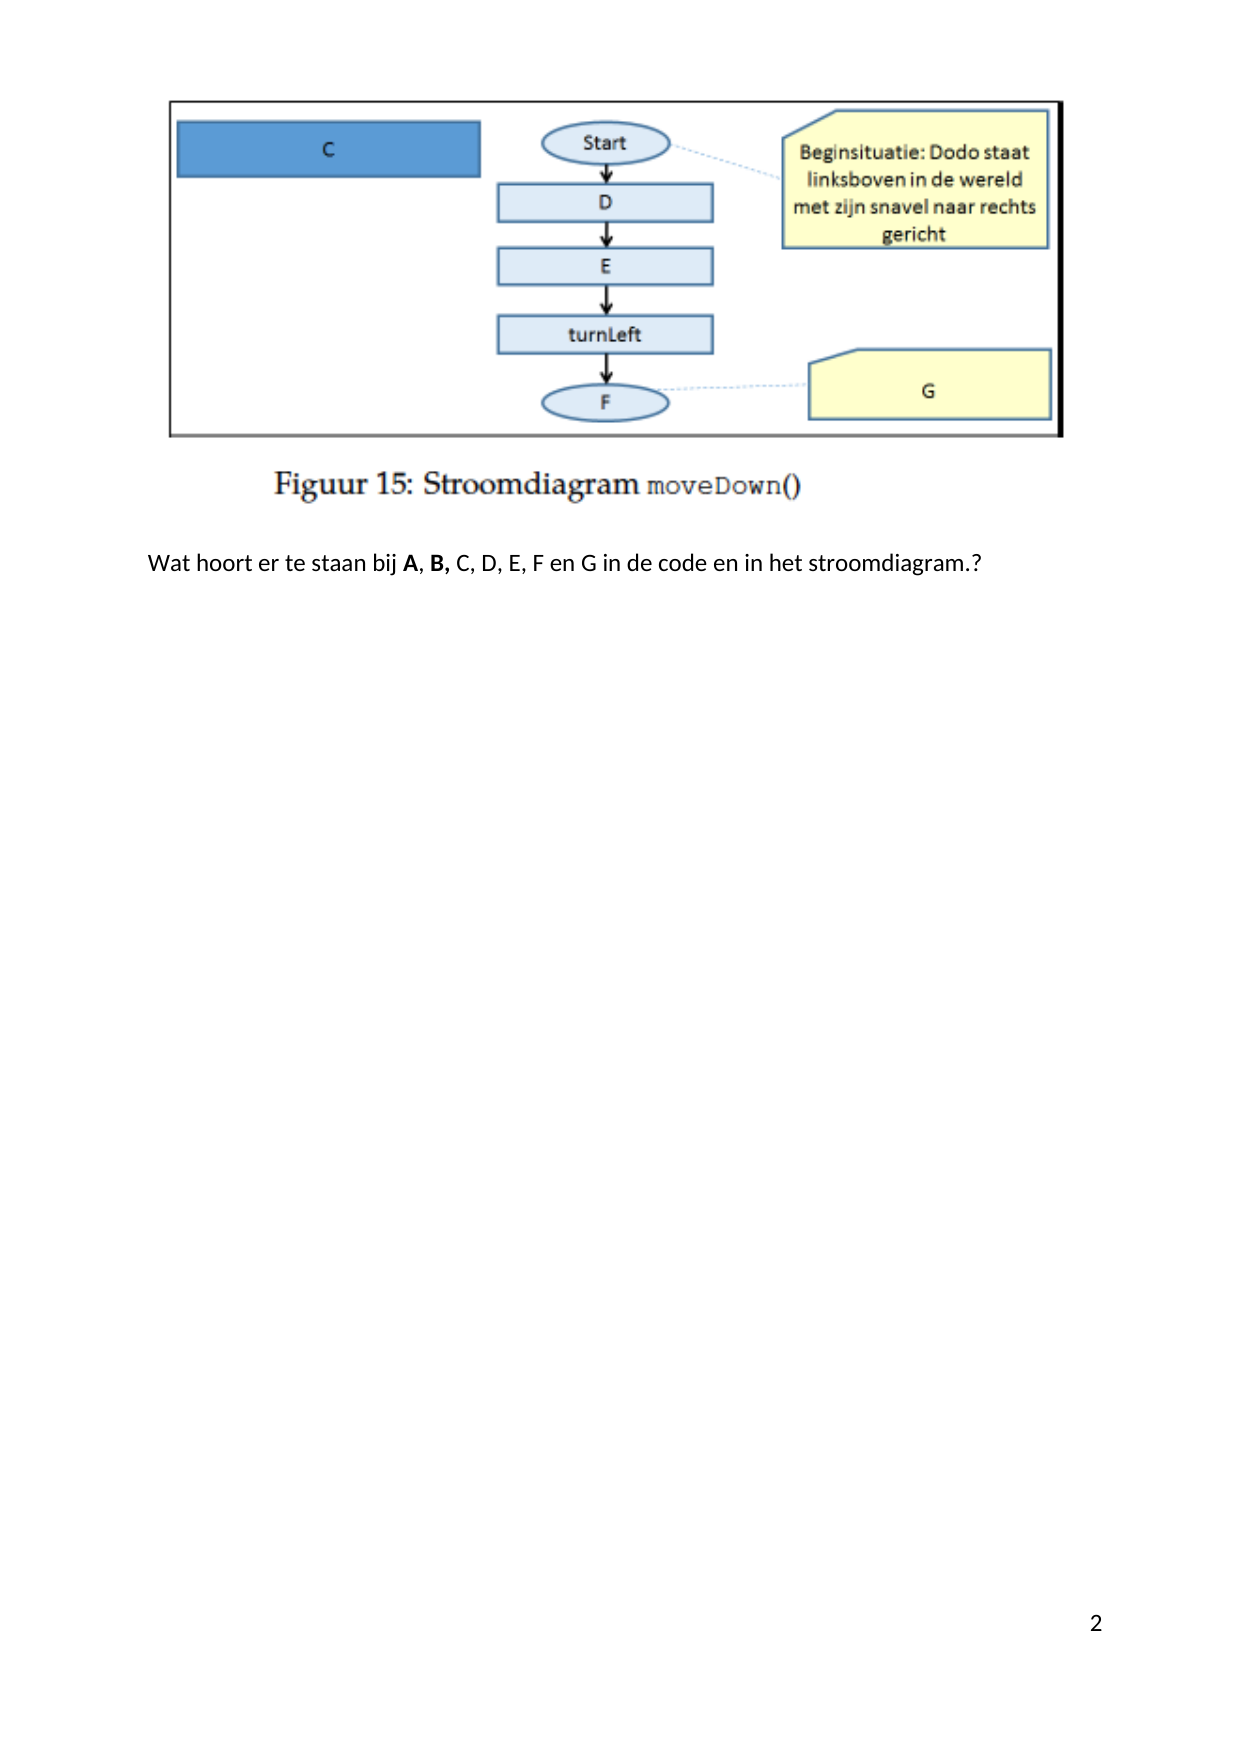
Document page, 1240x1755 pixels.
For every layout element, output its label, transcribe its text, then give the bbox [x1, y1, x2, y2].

text Wat hoort er te staan bij A, B, C, D, E, F en G in de code en in het stroomdiagram.? [148, 547, 1092, 578]
